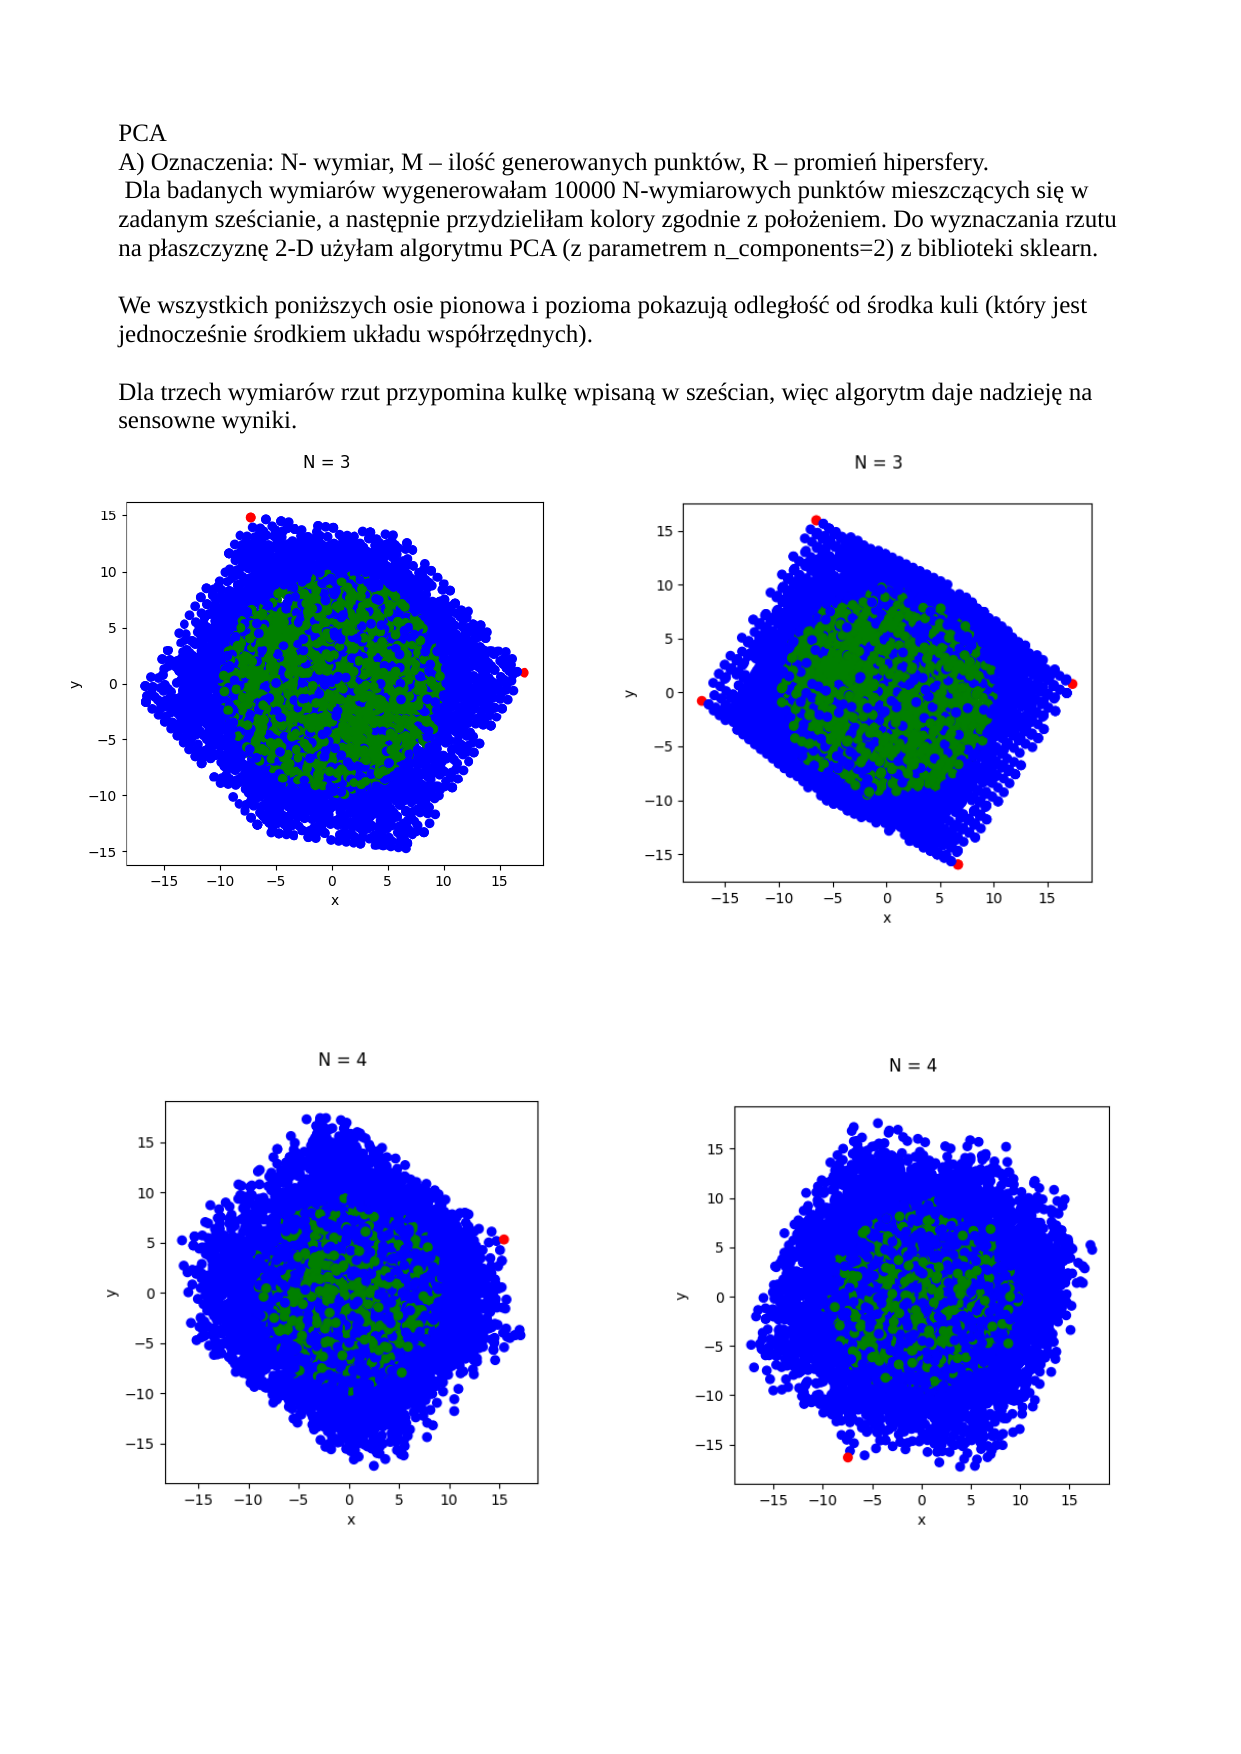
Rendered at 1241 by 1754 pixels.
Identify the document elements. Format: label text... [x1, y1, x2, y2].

picture [12, 445, 1206, 936]
text Dla badanych wymiarów wygenerowałam 10000 N-wymiarowych punktów mieszczących się w zadanym sześcianie, a następnie przydzieliłam kolory zgodnie z położeniem. Do wyznaczania rzutu na płaszczyznę 2-D użyłam algorytmu PCA (z parametrem n_components=2) z biblioteki sklearn. [118, 176, 1122, 262]
text A) Oznaczenia: N- wymiar, M – ilość generowanych punktów, R – promień hipersfery. [118, 147, 1122, 176]
picture [12, 1041, 1240, 1538]
text PCA [118, 118, 1122, 147]
text We wszystkich poniższych osie pionowa i pozioma pokazują odległość od środka kuli (który jest jednocześnie środkiem układu współrzędnych). [118, 291, 1122, 348]
text Dla trzech wymiarów rzut przypomina kulkę wpisaną w sześcian, więc algorytm daje nadzieję na sensowne wyniki. [118, 377, 1122, 434]
